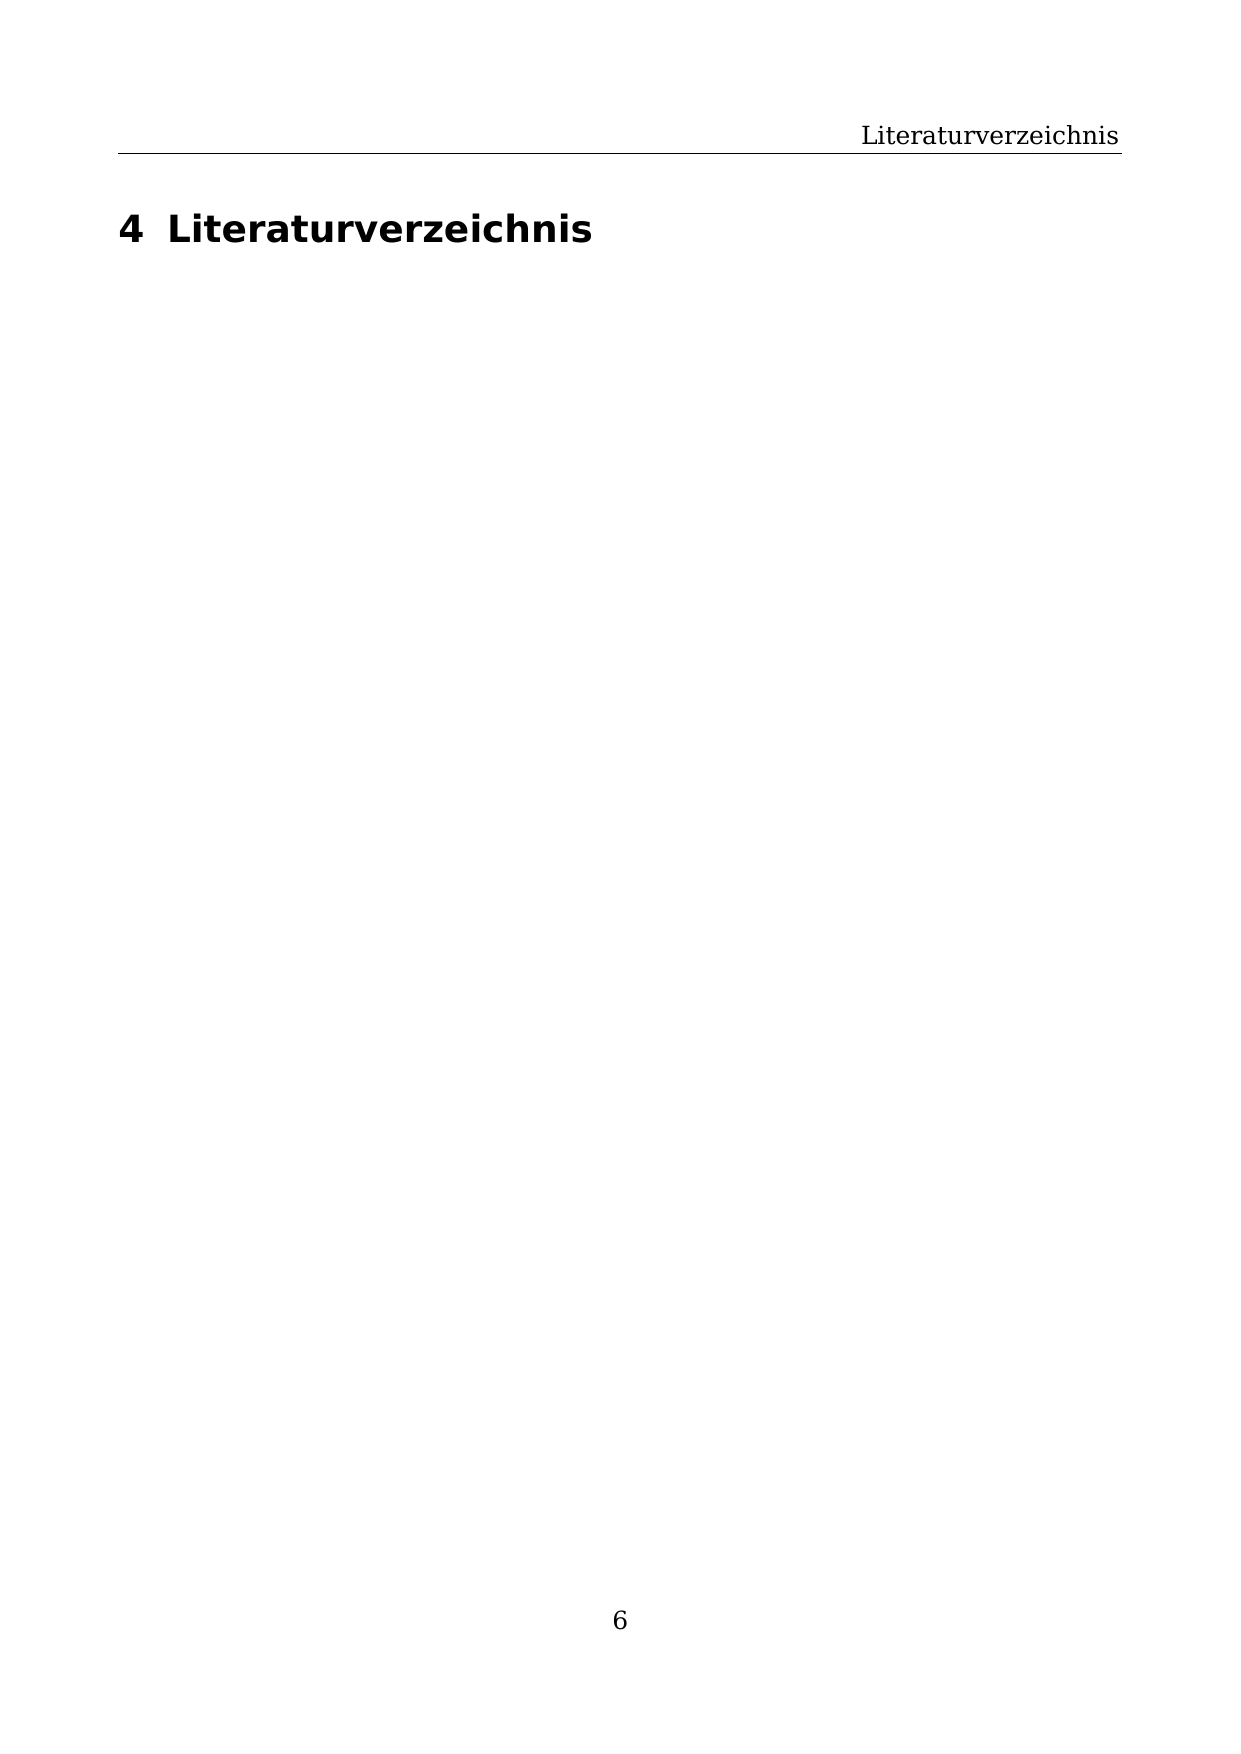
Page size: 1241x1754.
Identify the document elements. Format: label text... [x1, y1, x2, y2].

subtitle Literaturverzeichnis [118, 208, 1122, 251]
